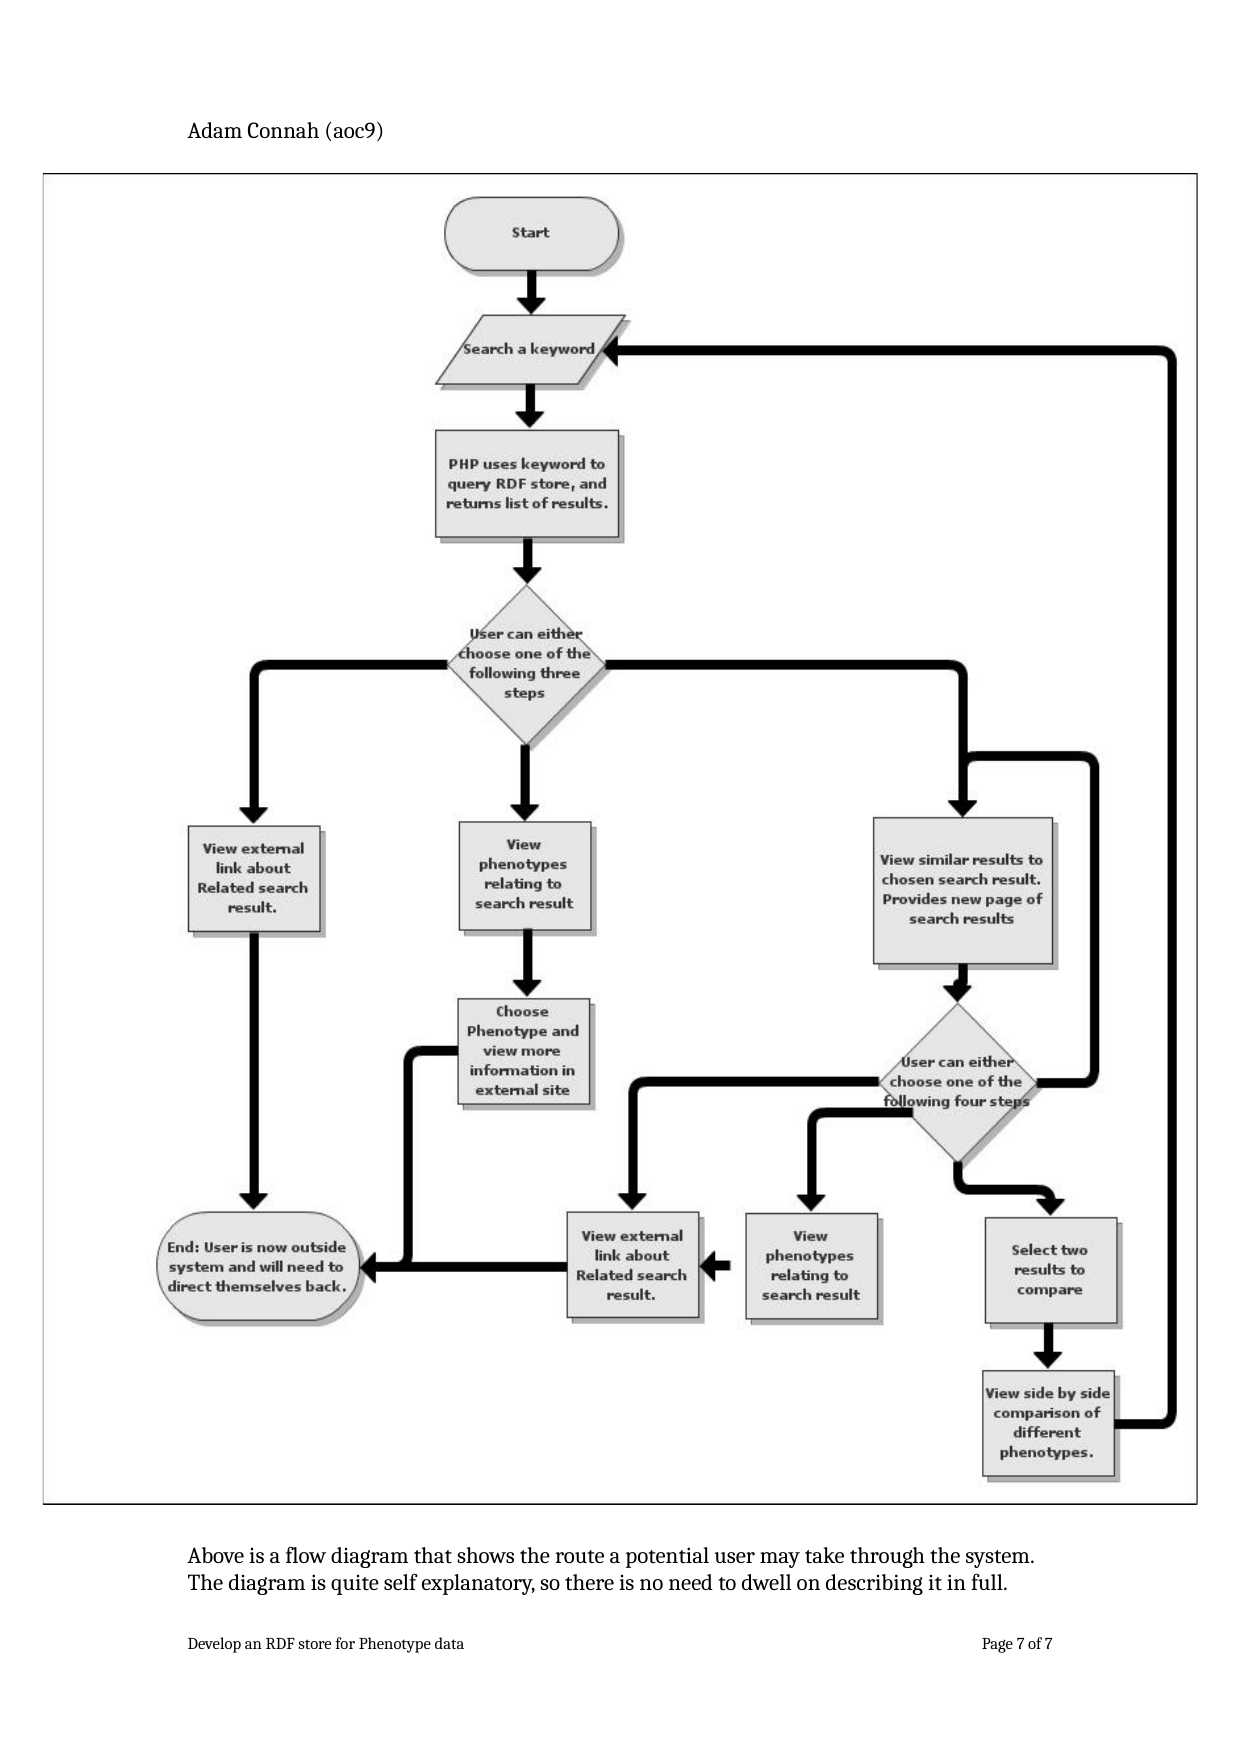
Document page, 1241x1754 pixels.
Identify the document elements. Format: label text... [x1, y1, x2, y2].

picture [42, 173, 1198, 1505]
text Above is a flow diagram that shows the route a potential user may take through the system. The diagram is quite self explanatory, so there is no need to dwell on describing it in full. [187, 1543, 1053, 1596]
